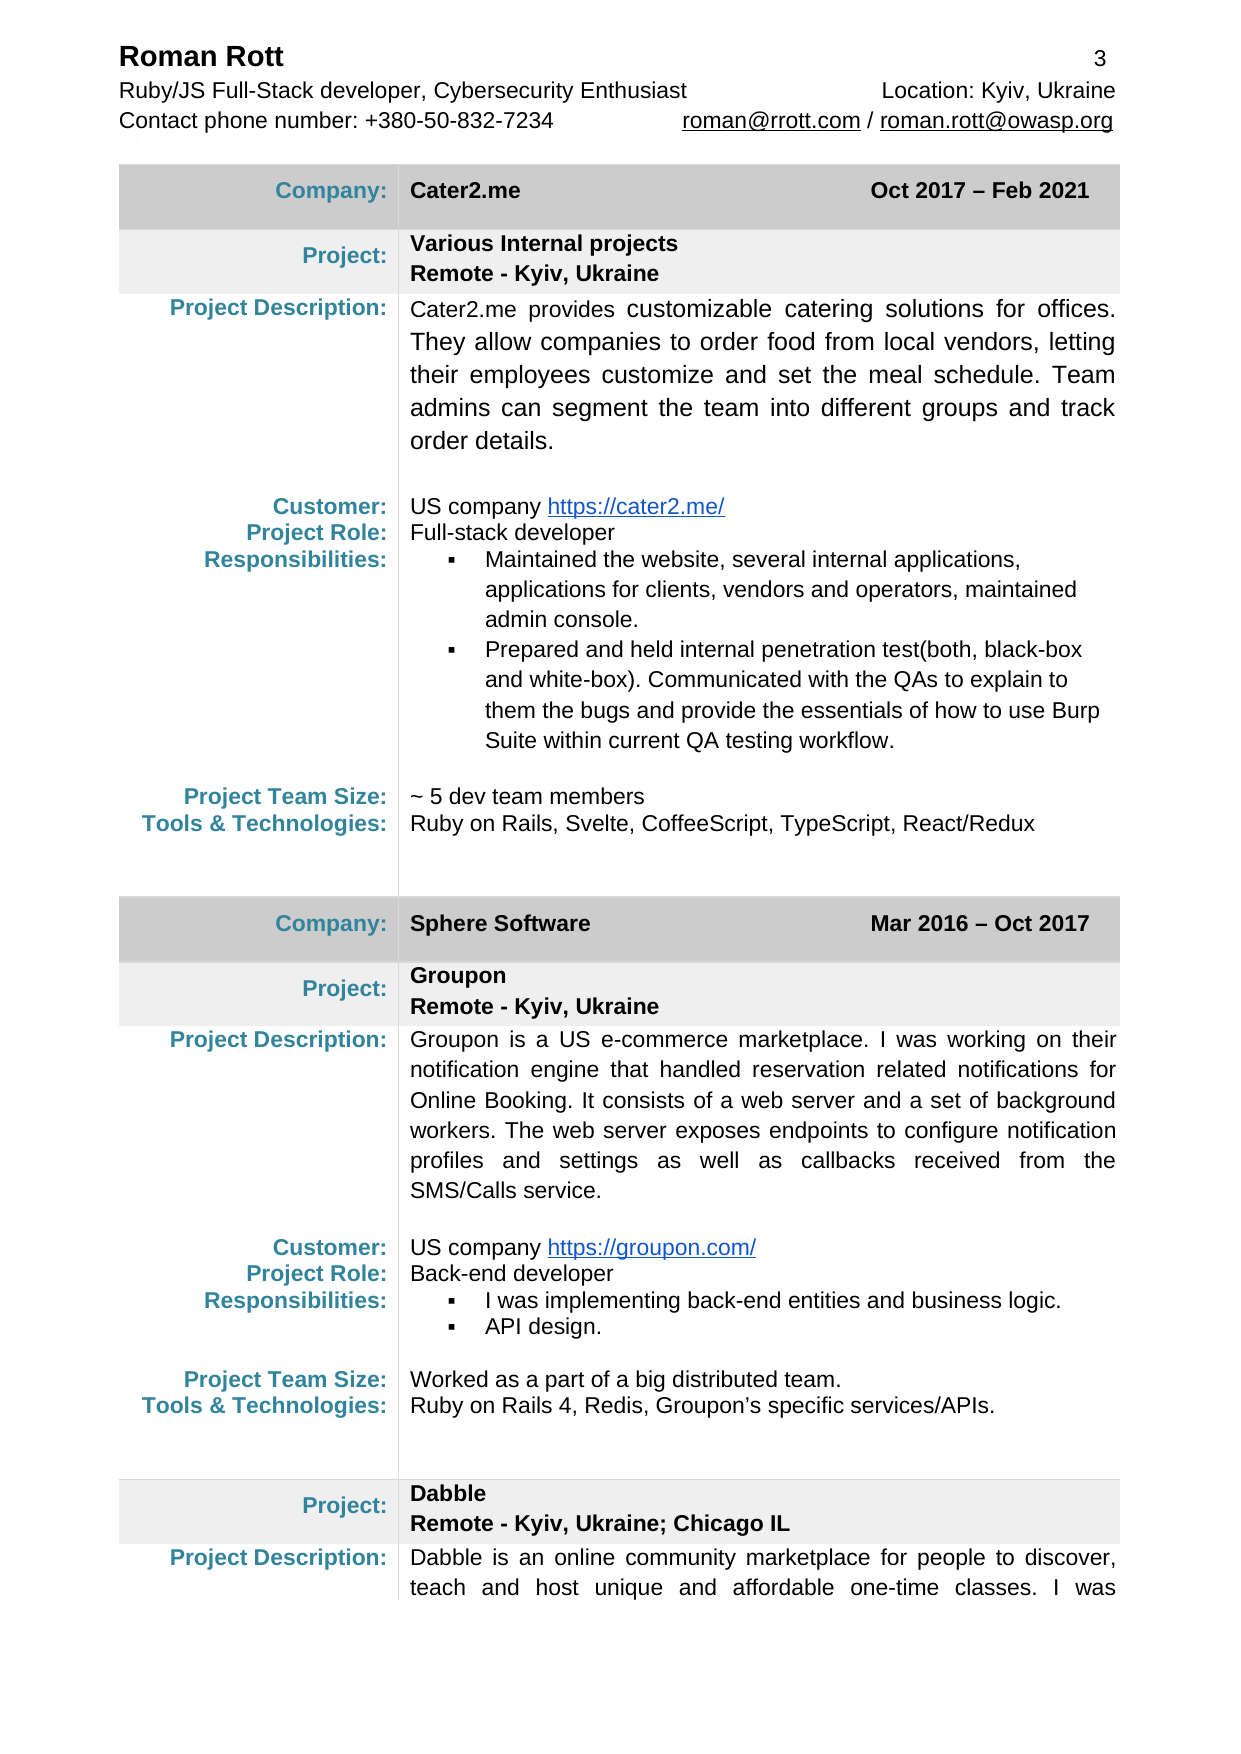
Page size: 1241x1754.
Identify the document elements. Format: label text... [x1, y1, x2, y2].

table_cell Project Description: [119, 1026, 398, 1234]
table_cell Groupon Remote - Kyiv, Ukraine [399, 963, 1120, 1026]
table_cell US company https://groupon.com/ [399, 1234, 1120, 1260]
table_cell Sphere Software Mar 2016 – Oct 2017 [399, 898, 1120, 961]
table_cell Tools & Technologies: [119, 1392, 398, 1479]
table_cell Maintained the website, several internal applications, applications for clients, vendors and operators, maintained admin console. Prepared and held internal penetration test(both, black-box and white-box). Communicated with the QAs to explain to them the bugs and provide the essentials of how to use Burp Suite within current QA testing workflow. [399, 546, 1120, 783]
table_cell Cater2.me Oct 2017 – Feb 2021 [399, 165, 1120, 229]
table_cell Project: [119, 1480, 398, 1544]
table_cell Dabble Remote - Kyiv, Ukraine; Chicago IL [399, 1480, 1120, 1544]
table_cell Project: [119, 230, 398, 294]
table_cell Project Description: [119, 1544, 398, 1600]
table_cell Project Role: [119, 519, 398, 546]
table_cell Full-stack developer [399, 519, 1120, 546]
table_cell Groupon is a US e-commerce marketplace. I was working on their notification engine that handled reservation related notifications for Online Booking. It consists of a web server and a set of background workers. The web server exposes endpoints to configure notification profiles and settings as well as callbacks received from the SMS/Calls service. [399, 1026, 1120, 1234]
table_cell Project Role: [119, 1260, 398, 1287]
table_cell Company: [119, 165, 398, 229]
table_cell Customer: [119, 493, 398, 519]
table_cell I was implementing back-end entities and business logic. API design. [399, 1287, 1120, 1366]
table_cell Tools & Technologies: [119, 810, 398, 896]
table_cell Cater2.me provides customizable catering solutions for offices. They allow companies to order food from local vendors, letting their employees customize and set the meal schedule. Team admins can segment the team into different groups and track order details. [399, 294, 1120, 493]
table_cell Ruby on Rails 4, Redis, Groupon’s specific services/APIs. [399, 1392, 1120, 1479]
table_cell Project: [119, 963, 398, 1026]
table_cell Back-end developer [399, 1260, 1120, 1287]
table_cell Company: [119, 898, 398, 961]
table_cell US company https://cater2.me/ [399, 493, 1120, 519]
table_cell ~ 5 dev team members [399, 783, 1120, 810]
table_cell Various Internal projects Remote - Kyiv, Ukraine [399, 230, 1120, 294]
table_cell Ruby on Rails, Svelte, CoffeeScript, TypeScript, React/Redux [399, 810, 1120, 896]
table_cell Customer: [119, 1234, 398, 1260]
table_cell Project Team Size: [119, 783, 398, 810]
table_cell Worked as a part of a big distributed team. [399, 1366, 1120, 1392]
table_cell Responsibilities: [119, 1287, 398, 1366]
table_cell Dabble is an online community marketplace for people to discover, teach and host unique and affordable one-time classes. I was [399, 1544, 1120, 1600]
table_cell Responsibilities: [119, 546, 398, 783]
table_cell Project Description: [119, 294, 398, 493]
table_cell Project Team Size: [119, 1366, 398, 1392]
